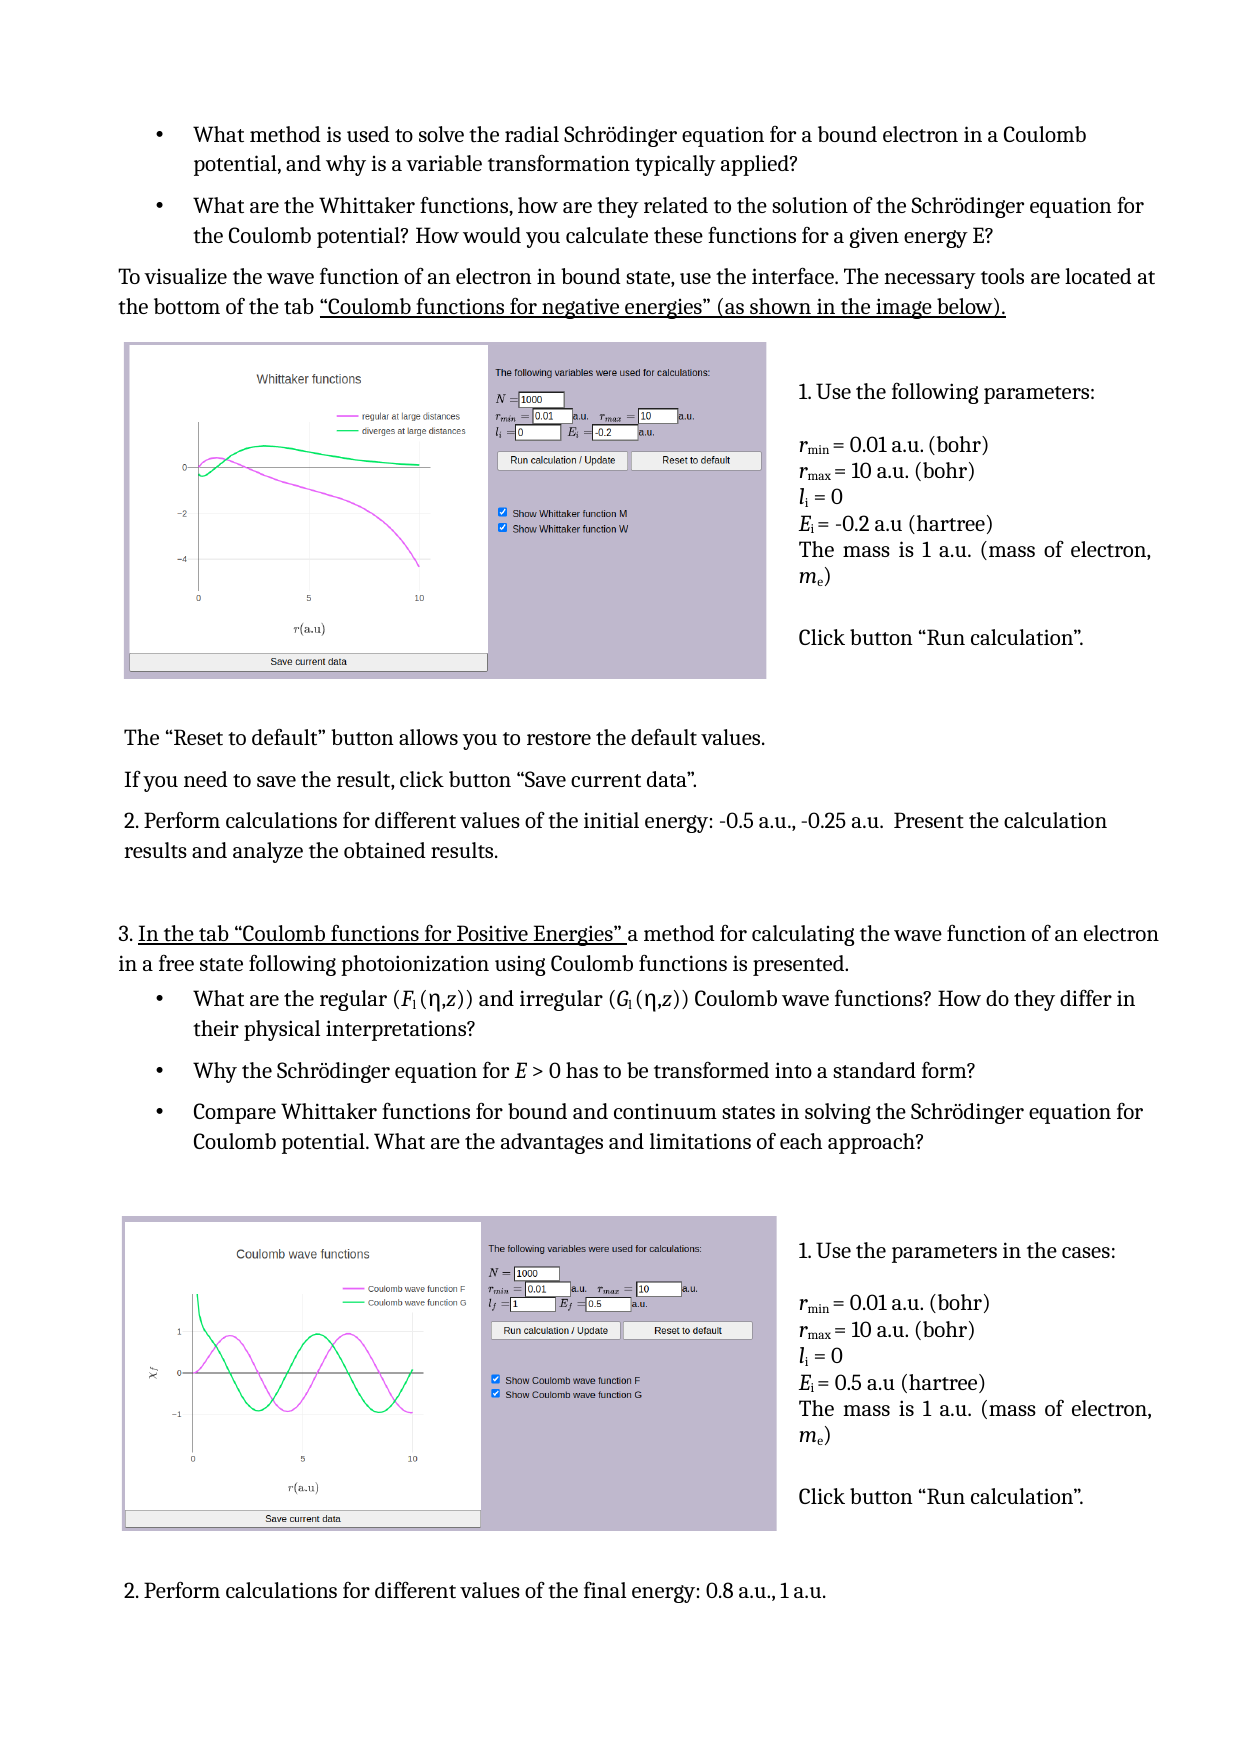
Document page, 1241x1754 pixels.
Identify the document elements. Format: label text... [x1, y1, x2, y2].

list Why the Schrödinger equation for E > 0 has to be transformed into a standard form? [156, 1054, 1169, 1084]
list What are the regular (Fl (η,z)) and irregular (Gl (η,z)) Coulomb wave functions? How do they differ in their physical interpretations? [156, 983, 1169, 1042]
table_cell The “Reset to default” button allows you to restore the default values. If you need to save the result, click button “Save current data”. 2. Perform calculations for different values of the initial energy: -0.5 a.u., -0.25 a.u. Present the calculation results and analyze the obtained results. [118, 710, 1158, 876]
table_cell 2. Perform calculations for different values of the final energy: 0.8 a.u., 1 a.u. [118, 1563, 1159, 1619]
list What are the Whittaker functions, how are they related to the solution of the Schrödinger equation for the Coulomb potential? How would you calculate these functions for a given energy E? [156, 189, 1169, 249]
table_header [118, 326, 793, 710]
picture [123, 342, 767, 679]
text 3. In the tab “Coulomb functions for Positive Energies” a method for calculating the wave function of an electron in a free state following photoionization using Coulomb functions is presented. [118, 918, 1169, 977]
text To visualize the wave function of an electron in bound state, use the interface. The necessary tools are located at the bottom of the tab “Coulomb functions for negative energies” (as shown in the image below). [118, 261, 1169, 320]
picture [121, 1216, 777, 1531]
table_header [118, 1191, 793, 1563]
table_header 1. Use the parameters in the cases: rmin = 0.01 a.u. (bohr) rmax = 10 a.u. (bohr) li = 0 Ei = 0.5 a.u (hartree) The mass is 1 a.u. (mass of electron, me) Click button “Run calculation”. [793, 1191, 1159, 1563]
table_header 1. Use the following parameters: rmin = 0.01 a.u. (bohr) rmax = 10 a.u. (bohr) li = 0 Ei = -0.2 a.u (hartree) The mass is 1 a.u. (mass of electron, me) Click button “Run calculation”. [793, 326, 1158, 710]
list What method is used to solve the radial Schrödinger equation for a bound electron in a Coulomb potential, and why is a variable transformation typically applied? [156, 118, 1169, 177]
list Compare Whittaker functions for bound and continuum states in solving the Schrödinger equation for Coulomb potential. What are the advantages and limitations of each approach? [156, 1096, 1169, 1155]
